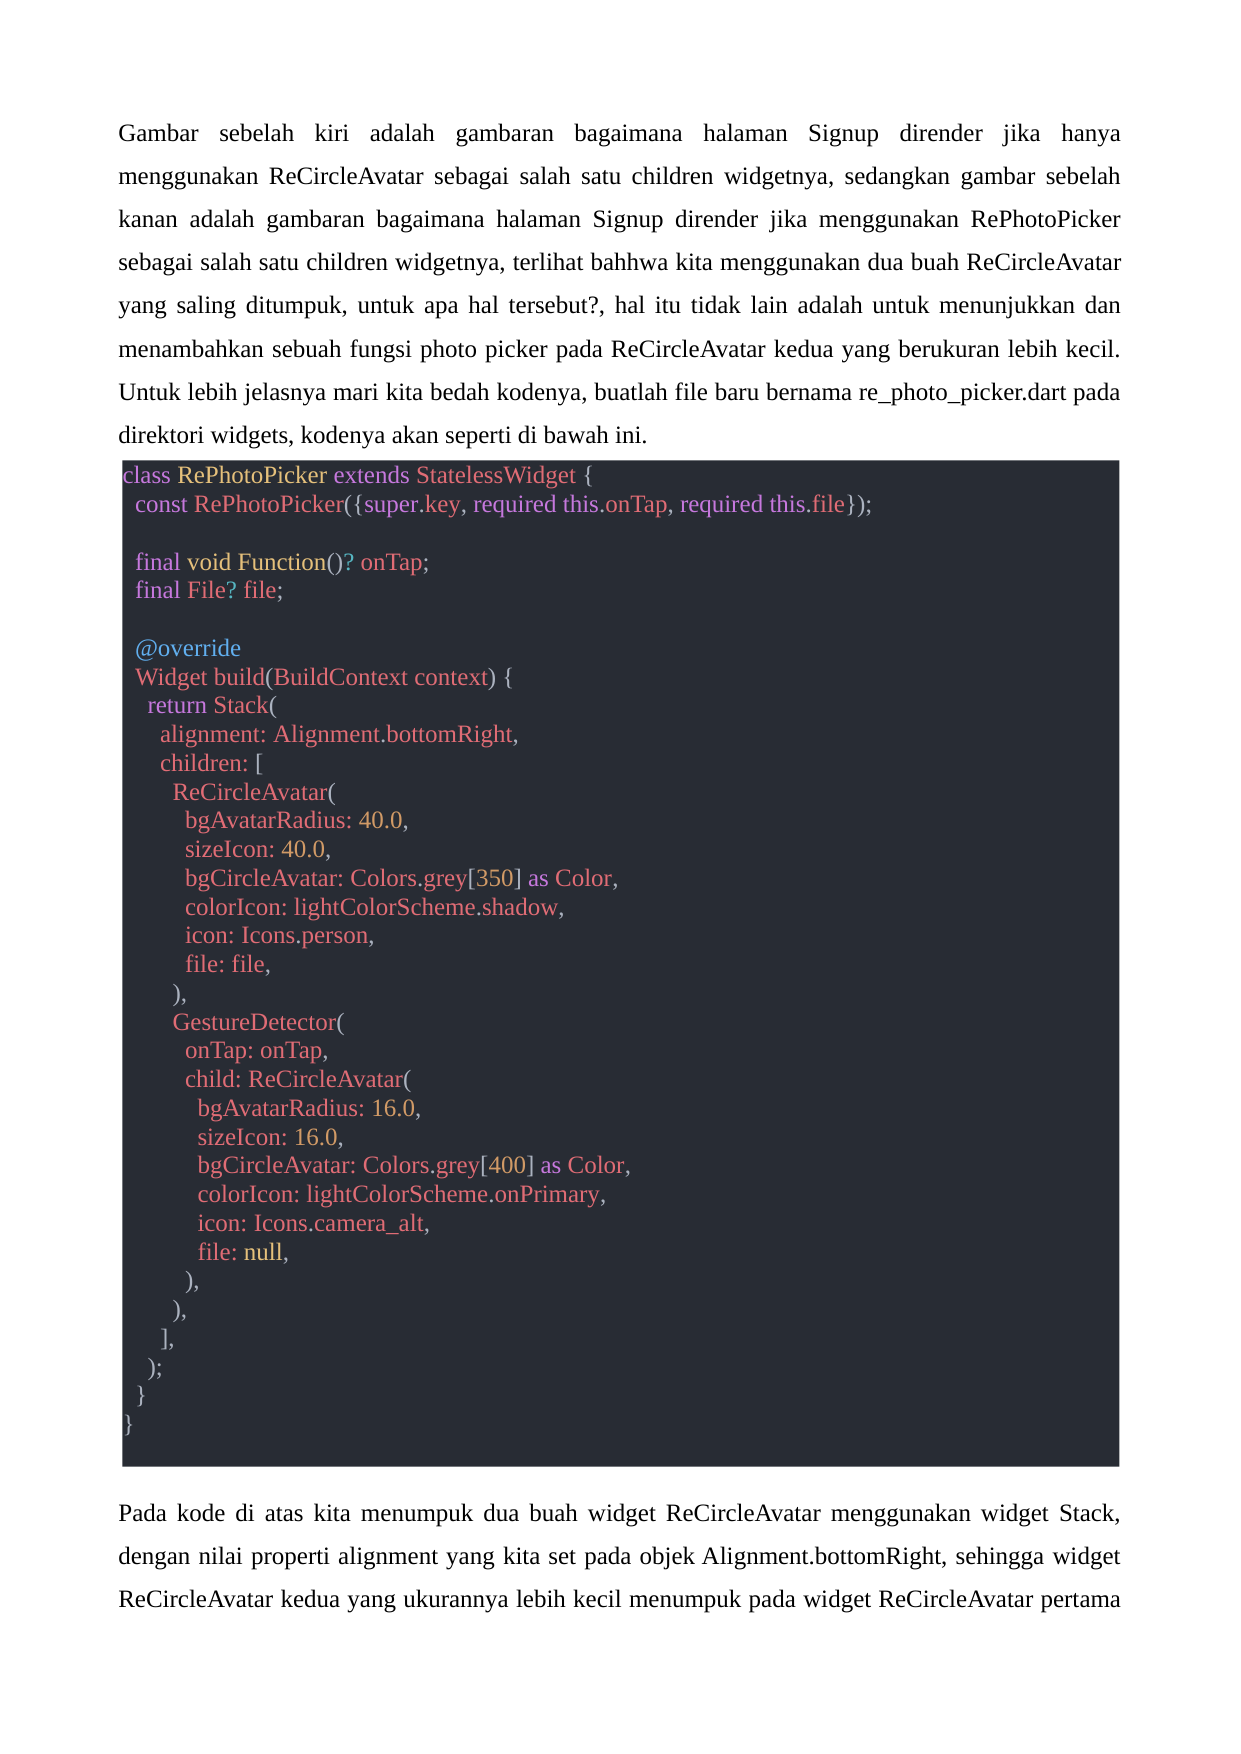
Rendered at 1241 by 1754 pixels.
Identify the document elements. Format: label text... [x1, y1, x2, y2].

text Pada kode di atas kita menumpuk dua buah widget ReCircleAvatar menggunakan widget Stack, dengan nilai properti alignment yang kita set pada objek Alignment.bottomRight, sehingga widget ReCircleAvatar kedua yang ukurannya lebih kecil menumpuk pada widget ReCircleAvatar pertama [118, 1498, 1122, 1613]
text Gambar sebelah kiri adalah gambaran bagaimana halaman Signup dirender jika hanya menggunakan ReCircleAvatar sebagai salah satu children widgetnya, sedangkan gambar sebelah kanan adalah gambaran bagaimana halaman Signup dirender jika menggunakan RePhotoPicker sebagai salah satu children widgetnya, terlihat bahhwa kita menggunakan dua buah ReCircleAvatar yang saling ditumpuk, untuk apa hal tersebut?, hal itu tidak lain adalah untuk menunjukkan dan menambahkan sebuah fungsi photo picker pada ReCircleAvatar kedua yang berukuran lebih kecil. Untuk lebih jelasnya mari kita bedah kodenya, buatlah file baru bernama re_photo_picker.dart pada direktori widgets, kodenya akan seperti di bawah ini. [118, 118, 1122, 449]
